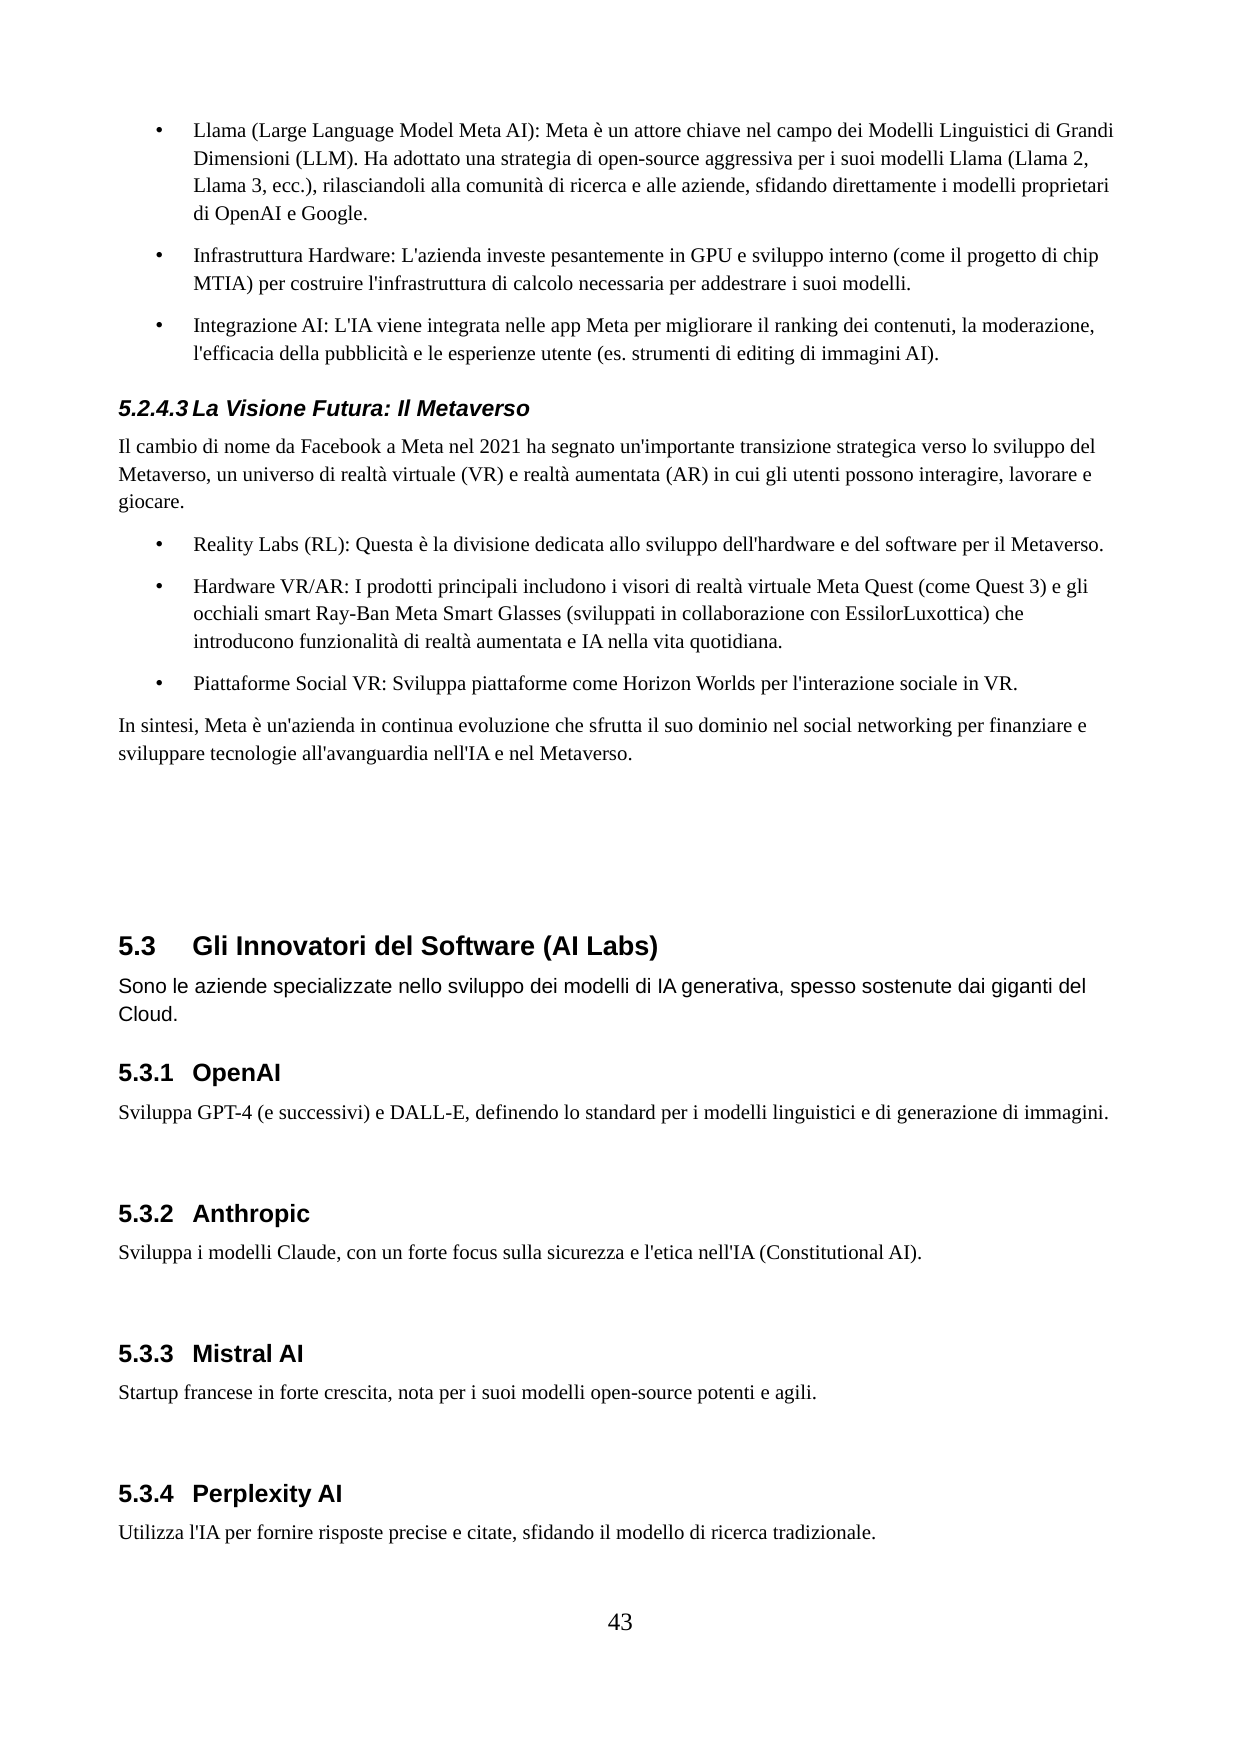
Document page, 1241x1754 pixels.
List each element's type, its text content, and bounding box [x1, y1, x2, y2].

list Infrastruttura Hardware: L'azienda investe pesantemente in GPU e sviluppo interno (come il progetto di chip MTIA) per costruire l'infrastruttura di calcolo necessaria per addestrare i suoi modelli. [156, 243, 1122, 295]
list Llama (Large Language Model Meta AI): Meta è un attore chiave nel campo dei Modelli Linguistici di Grandi Dimensioni (LLM). Ha adottato una strategia di open-source aggressiva per i suoi modelli Llama (Llama 2, Llama 3, ecc.), rilasciandoli alla comunità di ricerca e alle aziende, sfidando direttamente i modelli proprietari di OpenAI e Google. [156, 118, 1122, 225]
subtitle OpenAI [118, 1058, 1122, 1087]
subtitle Gli Innovatori del Software (AI Labs) [118, 930, 1122, 962]
text Utilizza l'IA per fornire risposte precise e citate, sfidando il modello di ricerca tradizionale. [118, 1520, 1122, 1544]
text Il cambio di nome da Facebook a Meta nel 2021 ha segnato un'importante transizione strategica verso lo sviluppo del Metaverso, un universo di realtà virtuale (VR) e realtà aumentata (AR) in cui gli utenti possono interagire, lavorare e giocare. [118, 434, 1122, 513]
list Reality Labs (RL): Questa è la divisione dedicata allo sviluppo dell'hardware e del software per il Metaverso. [156, 531, 1122, 556]
subtitle Perplexity AI [118, 1479, 1122, 1508]
list Hardware VR/AR: I prodotti principali includono i visori di realtà virtuale Meta Quest (come Quest 3) e gli occhiali smart Ray-Ban Meta Smart Glasses (sviluppati in collaborazione con EssilorLuxottica) che introducono funzionalità di realtà aumentata e IA nella vita quotidiana. [156, 574, 1122, 653]
text Sono le aziende specializzate nello sviluppo dei modelli di IA generativa, spesso sostenute dai giganti del Cloud. [118, 974, 1122, 1026]
subtitle Anthropic [118, 1198, 1122, 1227]
text Sviluppa GPT-4 (e successivi) e DALL-E, definendo lo standard per i modelli linguistici e di generazione di immagini. [118, 1099, 1122, 1124]
list Integrazione AI: L'IA viene integrata nelle app Meta per migliorare il ranking dei contenuti, la moderazione, l'efficacia della pubblicità e le esperienze utente (es. strumenti di editing di immagini AI). [156, 313, 1122, 364]
text Sviluppa i modelli Claude, con un forte focus sulla sicurezza e l'etica nell'IA (Constitutional AI). [118, 1240, 1122, 1264]
subtitle La Visione Futura: Il Metaverso [118, 395, 1122, 422]
subtitle Mistral AI [118, 1339, 1122, 1367]
text Startup francese in forte crescita, nota per i suoi modelli open-source potenti e agili. [118, 1380, 1122, 1404]
text In sintesi, Meta è un'azienda in continua evoluzione che sfrutta il suo dominio nel social networking per finanziare e sviluppare tecnologie all'avanguardia nell'IA e nel Metaverso. [118, 713, 1122, 765]
list Piattaforme Social VR: Sviluppa piattaforme come Horizon Worlds per l'interazione sociale in VR. [156, 671, 1122, 695]
